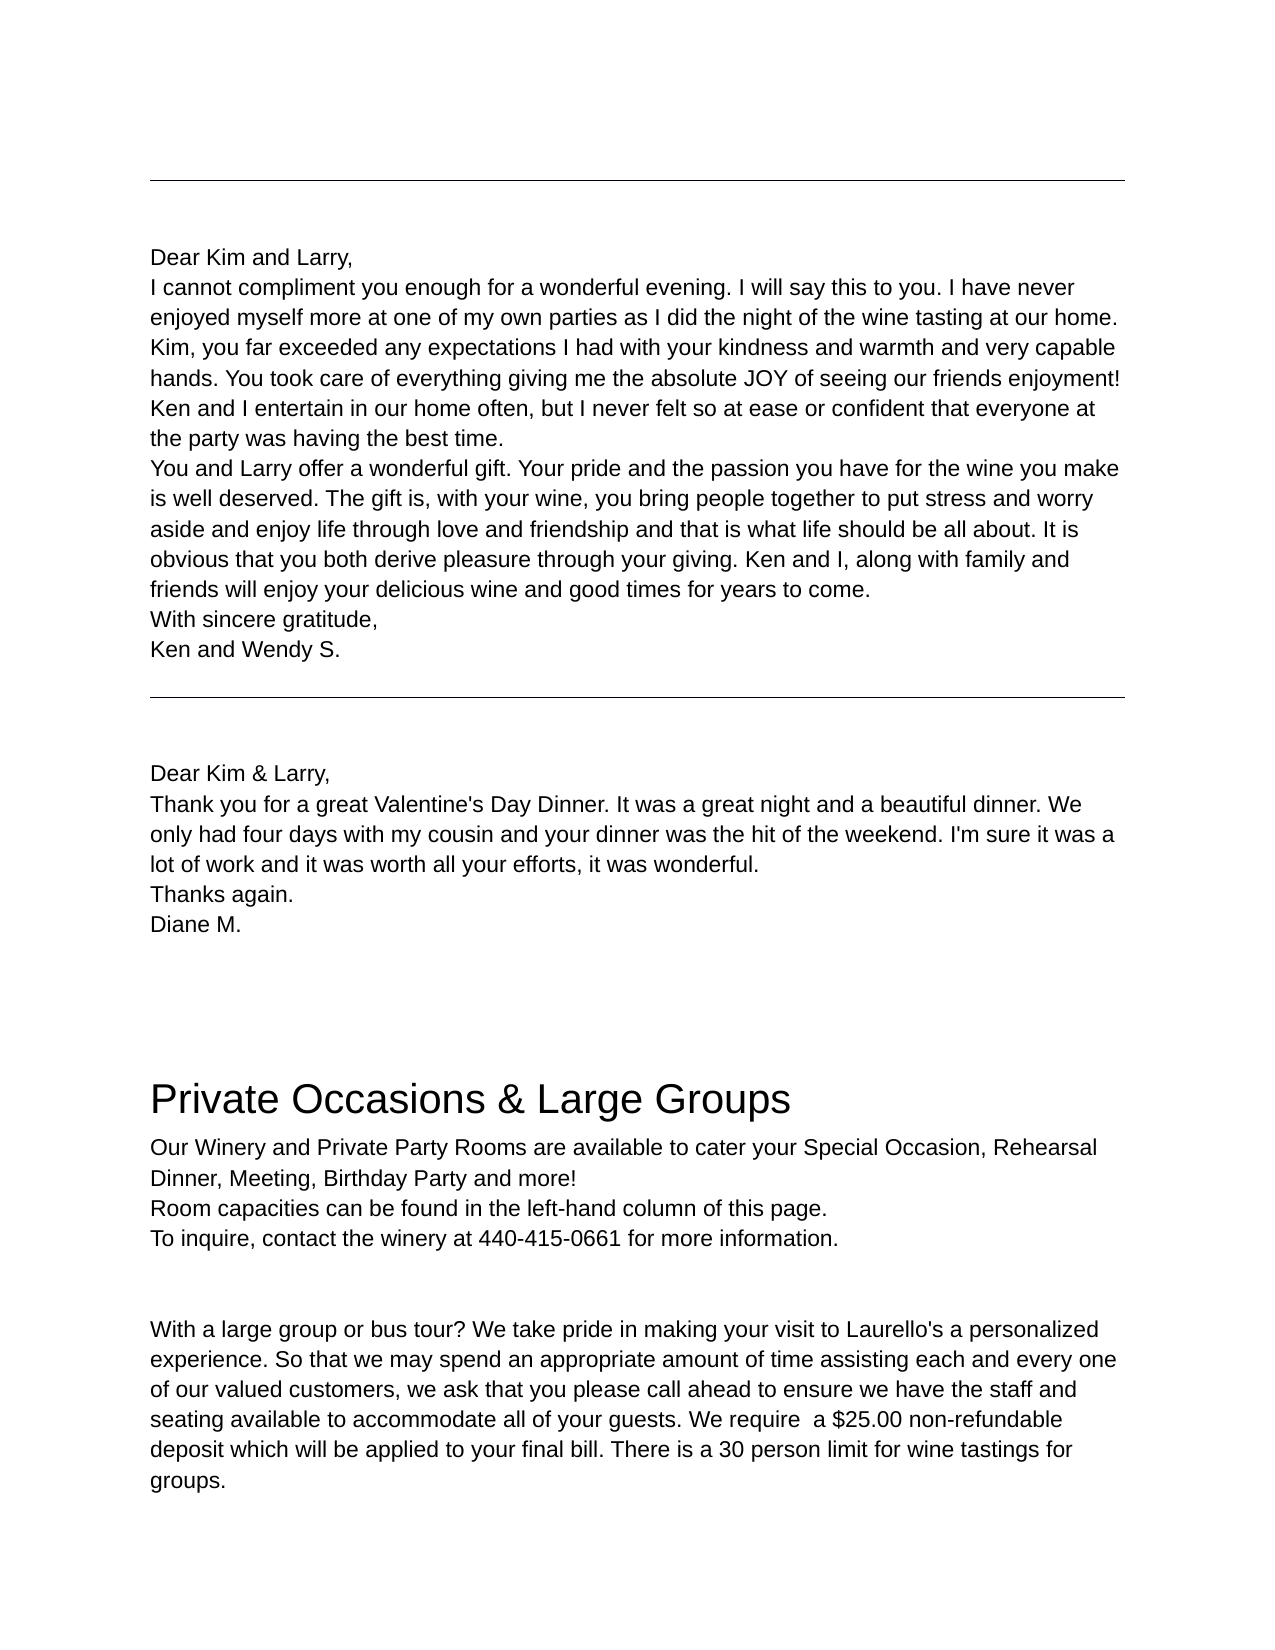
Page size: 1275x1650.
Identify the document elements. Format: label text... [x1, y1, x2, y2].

text Room capacities can be found in the left-hand column of this page. [150, 1195, 1125, 1221]
text You and Larry offer a wonderful gift. Your pride and the passion you have for the wine you make is well deserved. The gift is, with your wine, you bring people together to put stress and worry aside and enjoy life through love and friendship and that is what life should be all about. It is obvious that you both derive pleasure through your giving. Ken and I, along with family and friends will enjoy your delicious wine and good times for years to come. [150, 455, 1125, 602]
text I cannot compliment you enough for a wonderful evening. I will say this to you. I have never enjoyed myself more at one of my own parties as I did the night of the wine tasting at our home. Kim, you far exceeded any expectations I had with your kindness and warmth and very capable hands. You took care of everything giving me the absolute JOY of seeing our friends enjoyment! Ken and I entertain in our home often, but I never felt so at ease or confident that everyone at the party was having the best time. [150, 274, 1125, 451]
text To inquire, contact the winery at 440-415-0661 for more information. [150, 1225, 1125, 1251]
text With sincere gratitude, [150, 606, 1125, 633]
text With a large group or bus tour? We take pride in making your visit to Laurello's a personalized experience. So that we may spend an appropriate amount of time assisting each and every one of our valued customers, we ask that you please call ahead to ensure we have the staff and seating available to accommodate all of your guests. We require a $25.00 non-refundable deposit which will be applied to your final bill. There is a 30 person limit for wine tastings for groups. [150, 1316, 1125, 1493]
text Thank you for a great Valentine's Day Dinner. It was a great night and a beautiful dinner. We only had four days with my cousin and your dinner was the hit of the weekend. I'm sure it was a lot of work and it was worth all your efforts, it was wonderful. [150, 791, 1125, 877]
text Dear Kim and Larry, [150, 244, 1125, 270]
subtitle Private Occasions & Large Groups [150, 1074, 1125, 1122]
text Thanks again. [150, 881, 1125, 908]
text Diane M. [150, 911, 1125, 938]
text Dear Kim & Larry, [150, 760, 1125, 787]
text Ken and Wendy S. [150, 636, 1125, 663]
text Our Winery and Private Party Rooms are available to cater your Special Occasion, Rehearsal Dinner, Meeting, Birthday Party and more! [150, 1134, 1125, 1191]
